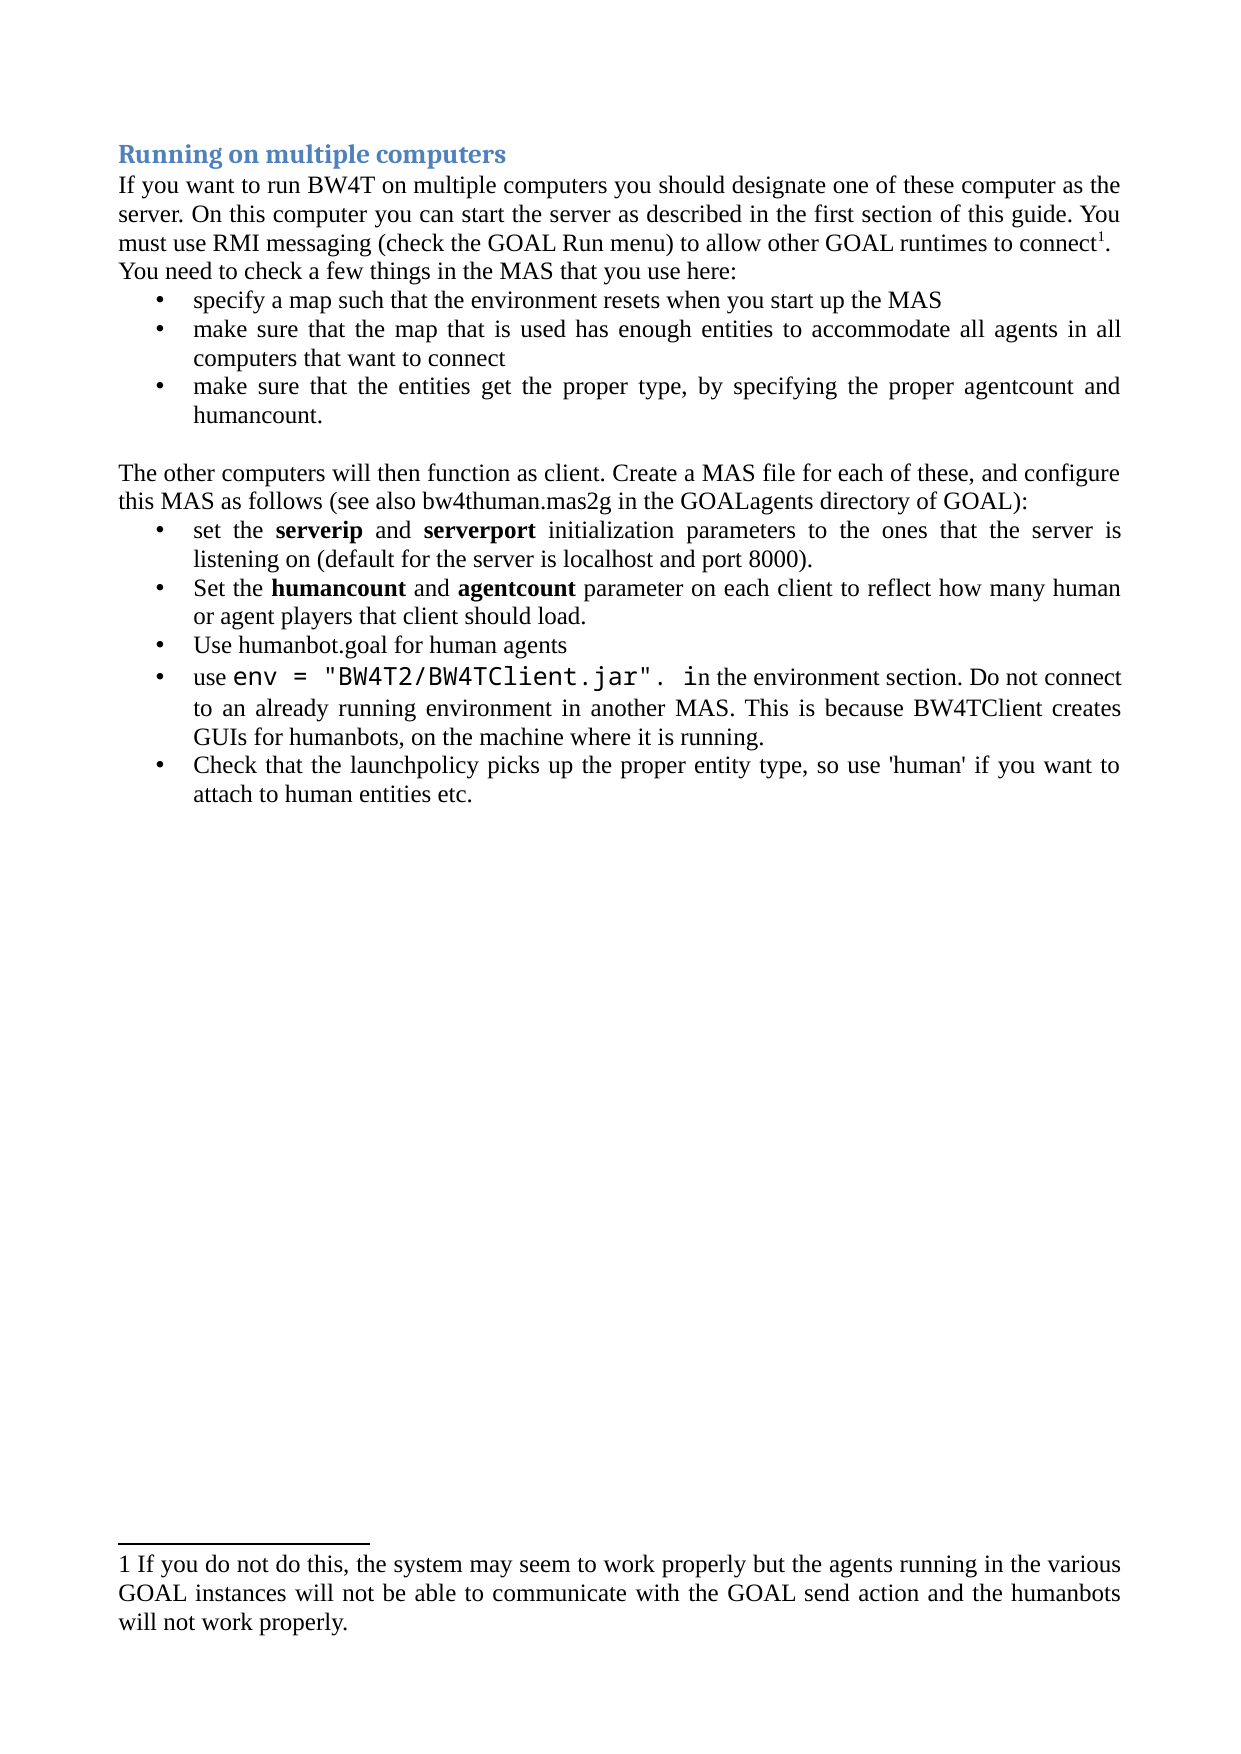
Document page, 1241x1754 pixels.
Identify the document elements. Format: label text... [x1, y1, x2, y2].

text If you want to run BW4T on multiple computers you should designate one of these computer as the server. On this computer you can start the server as described in the first section of this guide. You must use RMI messaging (check the GOAL Run menu) to allow other GOAL runtimes to connect. [118, 170, 1122, 256]
list make sure that the entities get the proper type, by specifying the proper agentcount and humancount. [156, 371, 1122, 429]
list set the serverip and serverport initialization parameters to the ones that the server is listening on (default for the server is localhost and port 8000). [156, 515, 1122, 573]
list specify a map such that the environment resets when you start up the MAS [156, 285, 1122, 314]
text You need to check a few things in the MAS that you use here: [118, 256, 1122, 285]
list Check that the launchpolicy picks up the proper entity type, so use 'human' if you want to attach to human entities etc. [156, 750, 1122, 808]
text If you do not do this, the system may seem to work properly but the agents running in the various GOAL instances will not be able to communicate with the GOAL send action and the humanbots will not work properly. [118, 1549, 1122, 1636]
list make sure that the map that is used has enough entities to accommodate all agents in all computers that want to connect [156, 314, 1122, 371]
subtitle Running on multiple computers [118, 139, 1122, 170]
list Use humanbot.goal for human agents [156, 630, 1122, 659]
text The other computers will then function as client. Create a MAS file for each of these, and configure this MAS as follows (see also bw4thuman.mas2g in the GOALagents directory of GOAL): [118, 458, 1122, 515]
list Set the humancount and agentcount parameter on each client to reflect how many human or agent players that client should load. [156, 573, 1122, 630]
list use env = "BW4T2/BW4TClient.jar". in the environment section. Do not connect to an already running environment in another MAS. This is because BW4TClient creates GUIs for humanbots, on the machine where it is running. [156, 659, 1122, 750]
